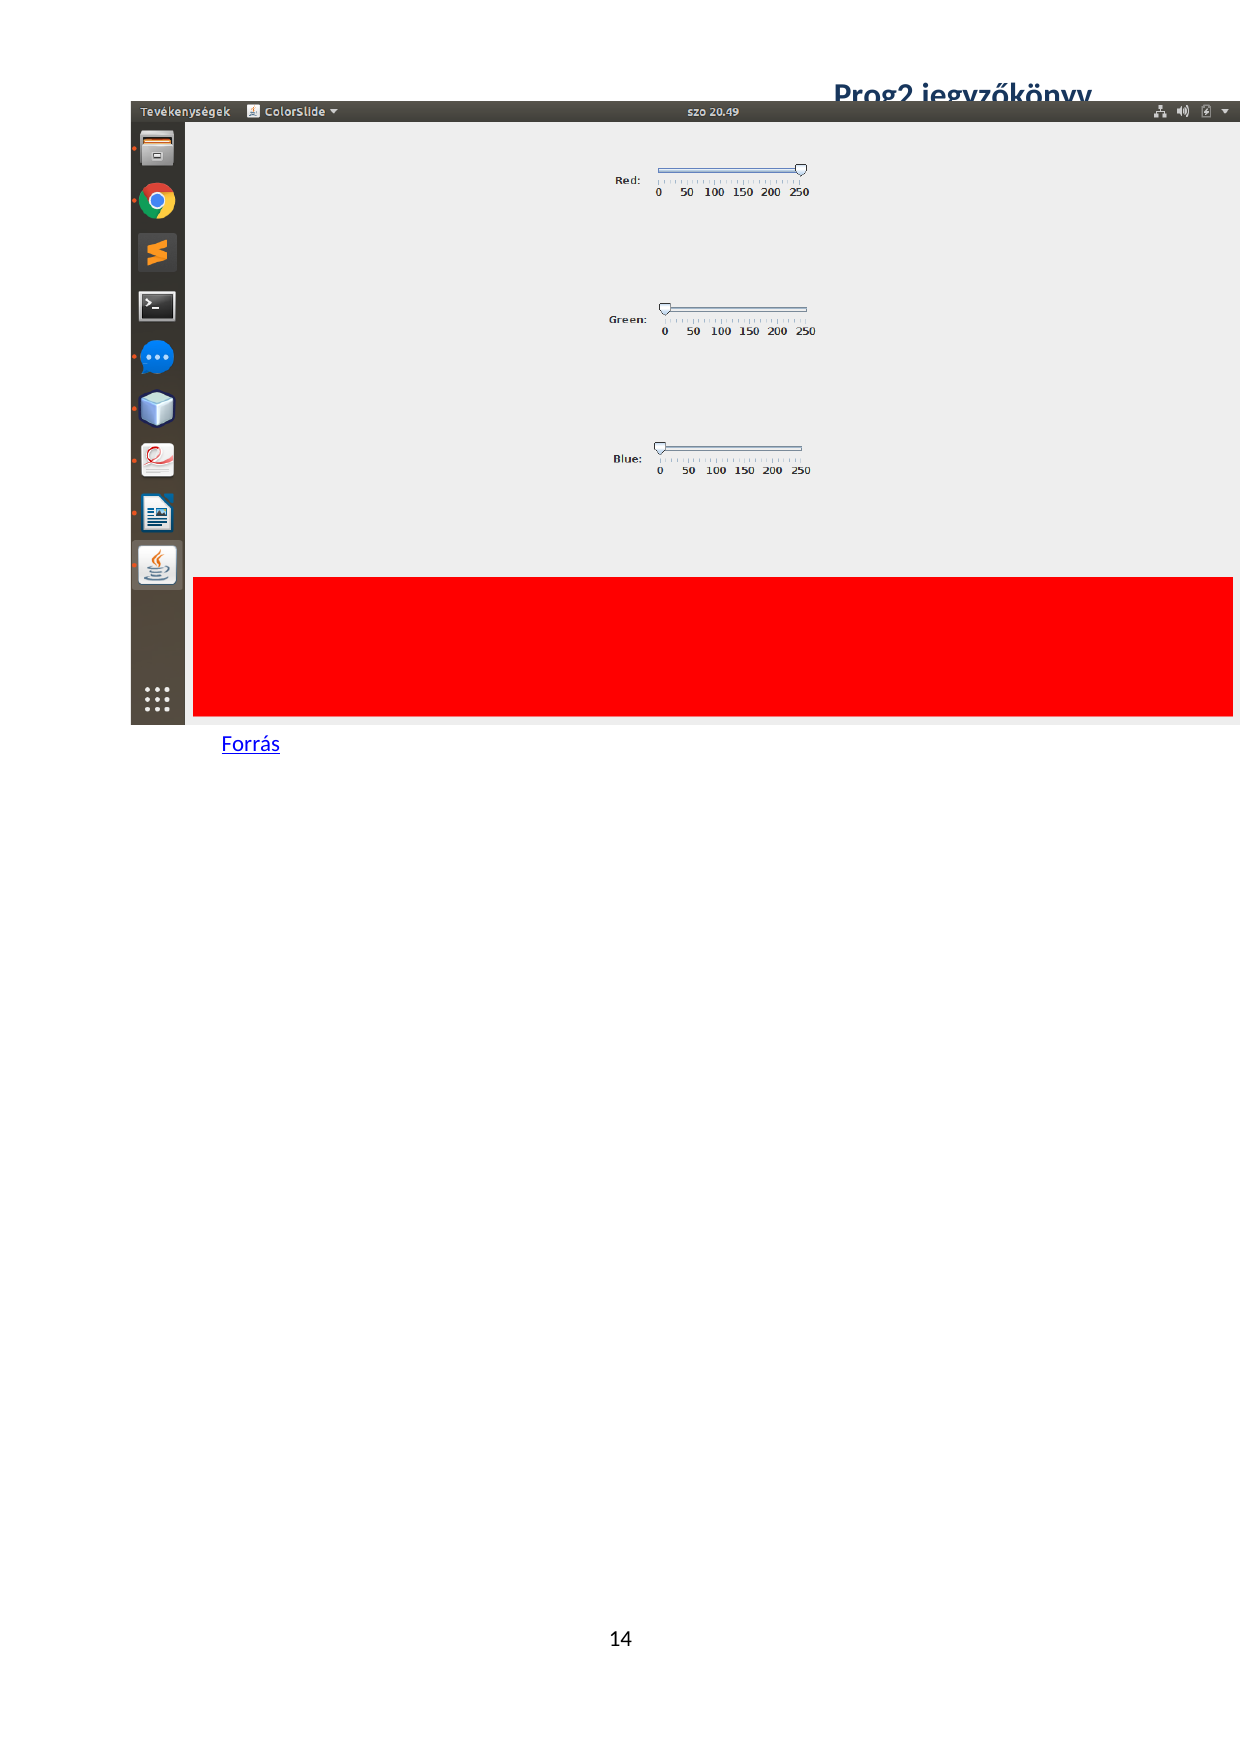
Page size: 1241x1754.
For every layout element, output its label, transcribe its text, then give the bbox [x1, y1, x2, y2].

picture [130, 101, 1240, 725]
text Forrás [148, 725, 1093, 757]
